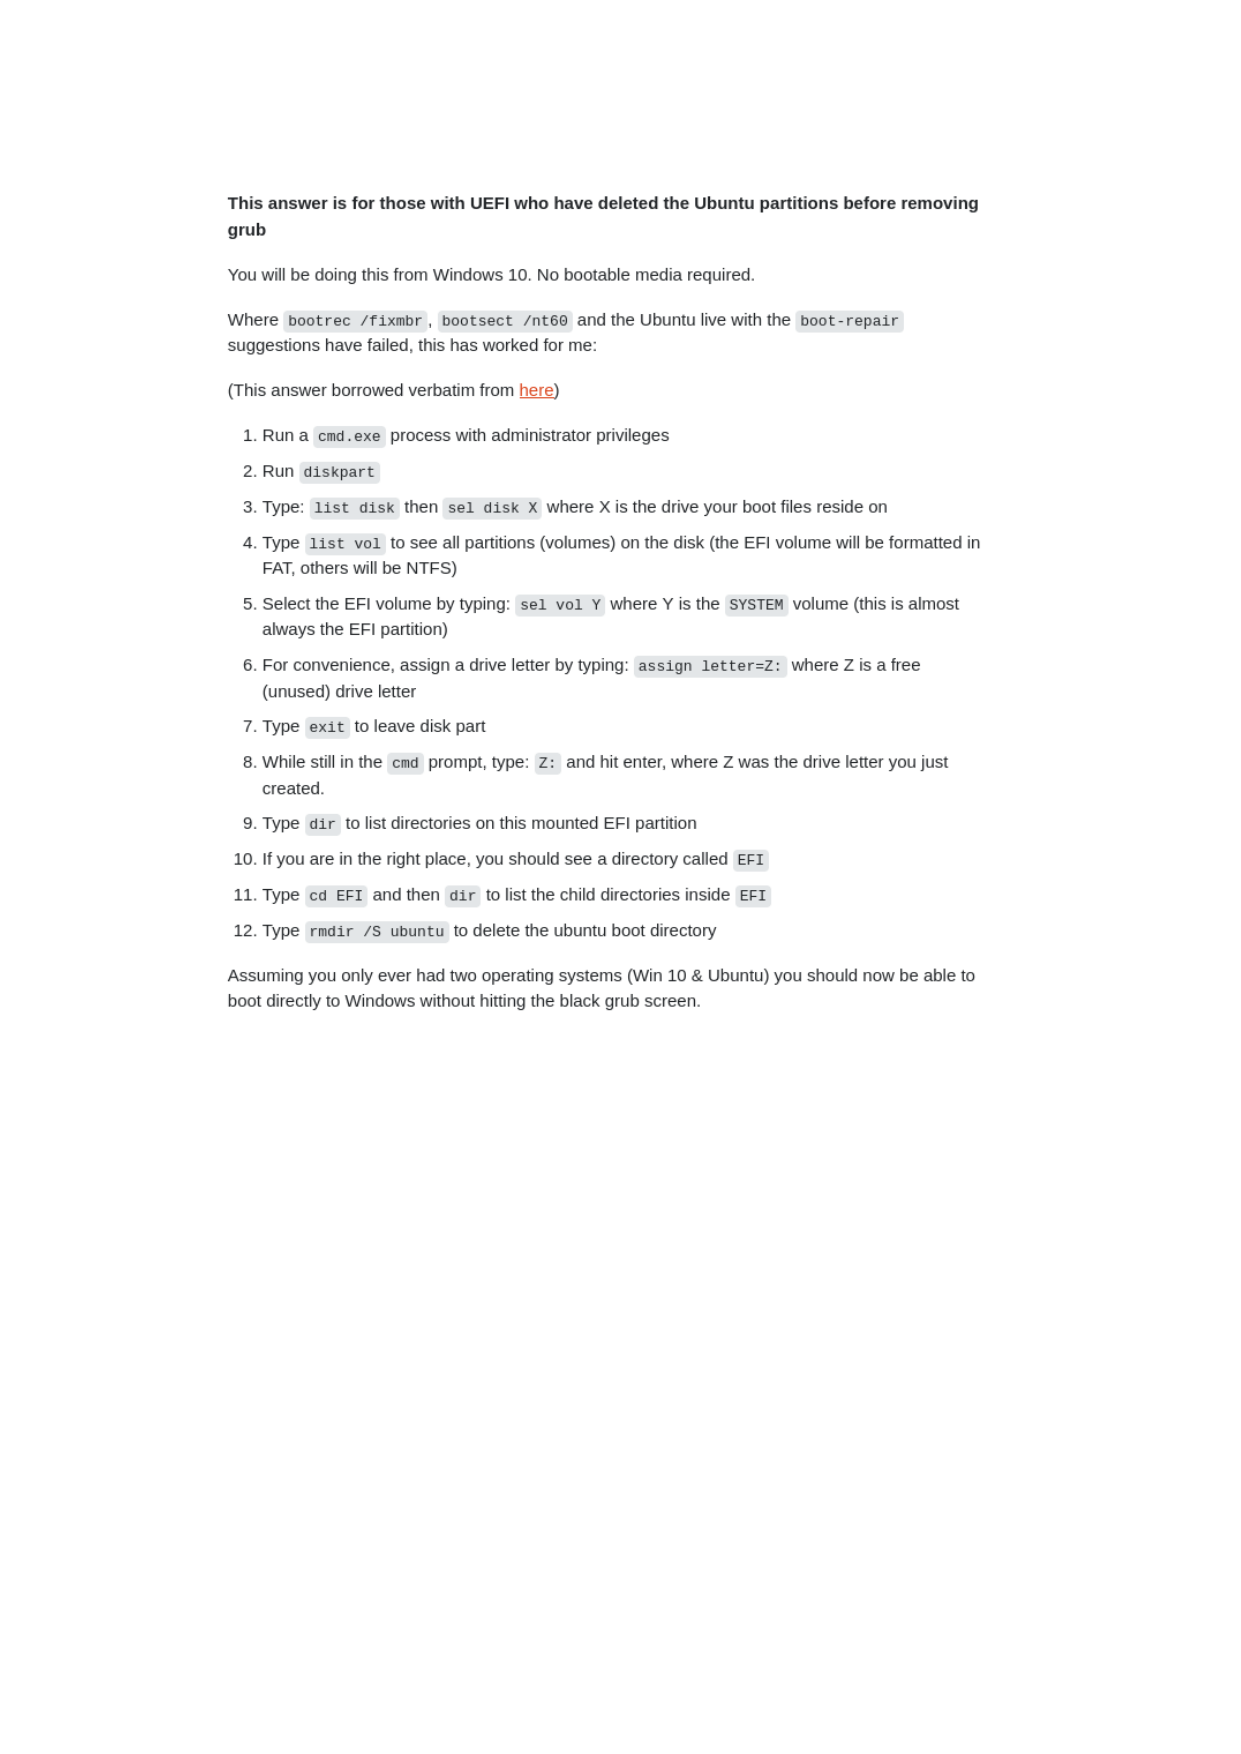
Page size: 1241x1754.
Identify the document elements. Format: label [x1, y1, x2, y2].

picture [213, 171, 1002, 1031]
